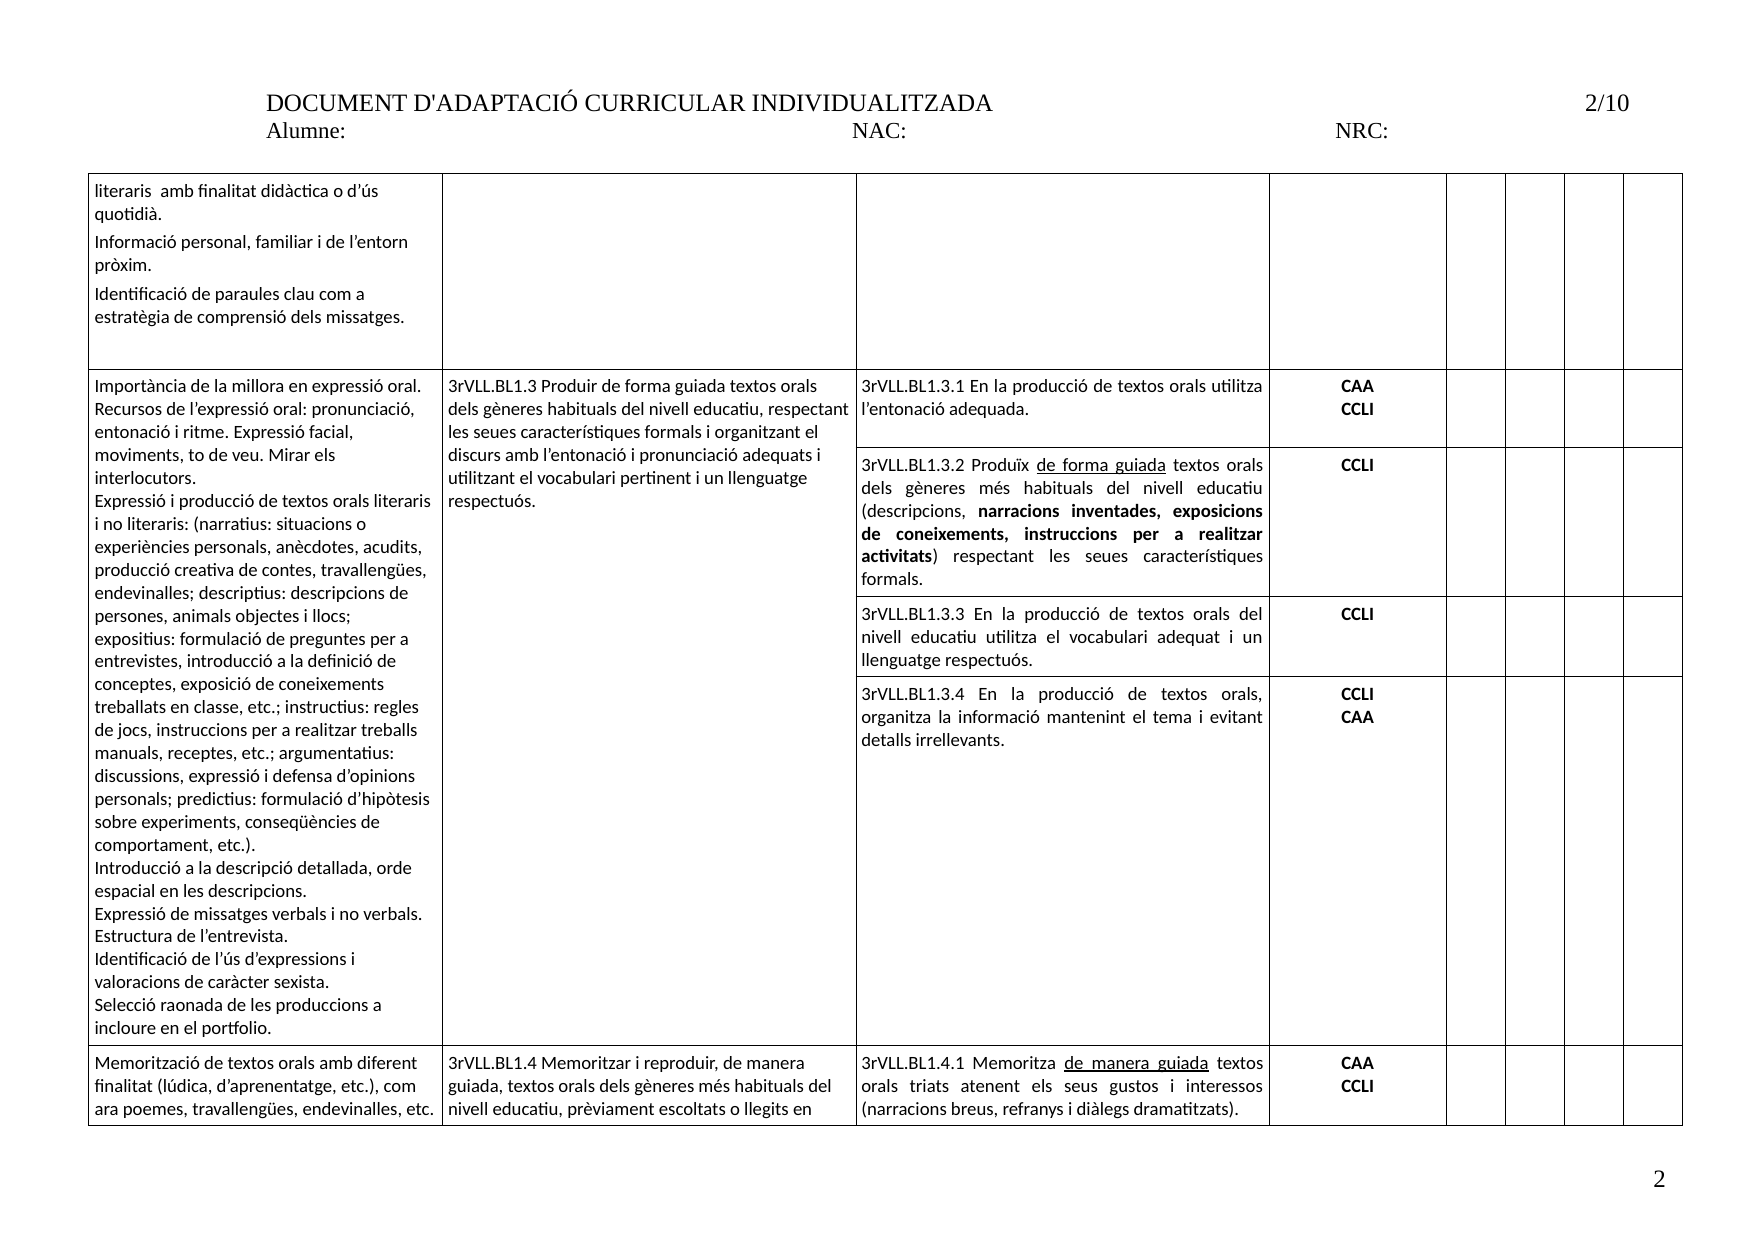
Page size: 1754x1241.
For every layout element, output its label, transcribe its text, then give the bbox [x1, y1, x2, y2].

table_cell [1447, 1046, 1505, 1125]
table_cell [1624, 174, 1682, 369]
table_cell 3rVLL.BL1.3.4 En la producció de textos orals, organitza la informació mantenint el tema i evitant detalls irrellevants. [857, 677, 1269, 1045]
table_cell [1506, 597, 1564, 676]
table_cell Memorització de textos orals amb diferent finalitat (lúdica, d’aprenentatge, etc.), com ara poemes, travallengües, endevinalles, etc. [89, 1046, 442, 1125]
table_cell [1447, 370, 1505, 447]
table_cell [1624, 1046, 1682, 1125]
table_cell [1624, 597, 1682, 676]
table_cell 3rVLL.BL1.4.1 Memoritza de manera guiada textos orals triats atenent els seus gustos i interessos (narracions breus, refranys i diàlegs dramatitzats). [857, 1046, 1269, 1125]
table_cell [1447, 597, 1505, 676]
table_cell CCLI CAA [1270, 677, 1446, 1045]
table_cell CAA CCLI [1270, 370, 1446, 447]
table_cell 3rVLL.BL1.4 Memoritzar i reproduir, de manera guiada, textos orals dels gèneres més habituals del nivell educatiu, prèviament escoltats o llegits en [443, 1046, 856, 1125]
table_cell 3rVLL.BL1.3 Produir de forma guiada textos orals dels gèneres habituals del nivell educatiu, respectant les seues característiques formals i organitzant el discurs amb l’entonació i pronunciació adequats i utilitzant el vocabulari pertinent i un llenguatge respectuós. [443, 370, 856, 1045]
table_cell [1624, 448, 1682, 596]
table_cell CAA CCLI [1270, 1046, 1446, 1125]
table_cell [1506, 370, 1564, 447]
table_cell 3rVLL.BL1.3.3 En la producció de textos orals del nivell educatiu utilitza el vocabulari adequat i un llenguatge respectuós. [857, 597, 1269, 676]
table_cell [1624, 370, 1682, 447]
table_cell [1506, 1046, 1564, 1125]
table_cell CCLI [1270, 448, 1446, 596]
table_cell [1506, 677, 1564, 1045]
table_cell [1565, 174, 1623, 369]
table_cell [1270, 174, 1446, 369]
table_cell [1565, 370, 1623, 447]
table_cell [1447, 174, 1505, 369]
table_cell [1624, 677, 1682, 1045]
table_cell [1565, 448, 1623, 596]
table_cell [857, 174, 1269, 369]
table_cell [1447, 677, 1505, 1045]
table_cell CCLI [1270, 597, 1446, 676]
table_cell literaris amb finalitat didàctica o d’ús quotidià. Informació personal, familiar i de l’entorn pròxim. Identificació de paraules clau com a estratègia de comprensió dels missatges. [89, 174, 442, 369]
table_cell Importància de la millora en expressió oral. Recursos de l’expressió oral: pronunciació, entonació i ritme. Expressió facial, moviments, to de veu. Mirar els interlocutors. Expressió i producció de textos orals literaris i no literaris: (narratius: situacions o experiències personals, anècdotes, acudits, producció creativa de contes, travallengües, endevinalles; descriptius: descripcions de persones, animals objectes i llocs; expositius: formulació de preguntes per a entrevistes, introducció a la definició de conceptes, exposició de coneixements treballats en classe, etc.; instructius: regles de jocs, instruccions per a realitzar treballs manuals, receptes, etc.; argumentatius: discussions, expressió i defensa d’opinions personals; predictius: formulació d’hipòtesis sobre experiments, conseqüències de comportament, etc.). Introducció a la descripció detallada, orde espacial en les descripcions. Expressió de missatges verbals i no verbals. Estructura de l’entrevista. Identificació de l’ús d’expressions i valoracions de caràcter sexista. Selecció raonada de les produccions a incloure en el portfolio. [89, 370, 442, 1045]
table_cell [1565, 597, 1623, 676]
table_cell [443, 174, 856, 369]
table_cell 3rVLL.BL1.3.1 En la producció de textos orals utilitza l’entonació adequada. [857, 370, 1269, 447]
table_cell [1506, 174, 1564, 369]
table_cell [1506, 448, 1564, 596]
table_cell [1565, 1046, 1623, 1125]
table_cell [1447, 448, 1505, 596]
table_cell [1565, 677, 1623, 1045]
table_cell 3rVLL.BL1.3.2 Produïx de forma guiada textos orals dels gèneres més habituals del nivell educatiu (descripcions, narracions inventades, exposicions de coneixements, instruccions per a realitzar activitats) respectant les seues característiques formals. [857, 448, 1269, 596]
